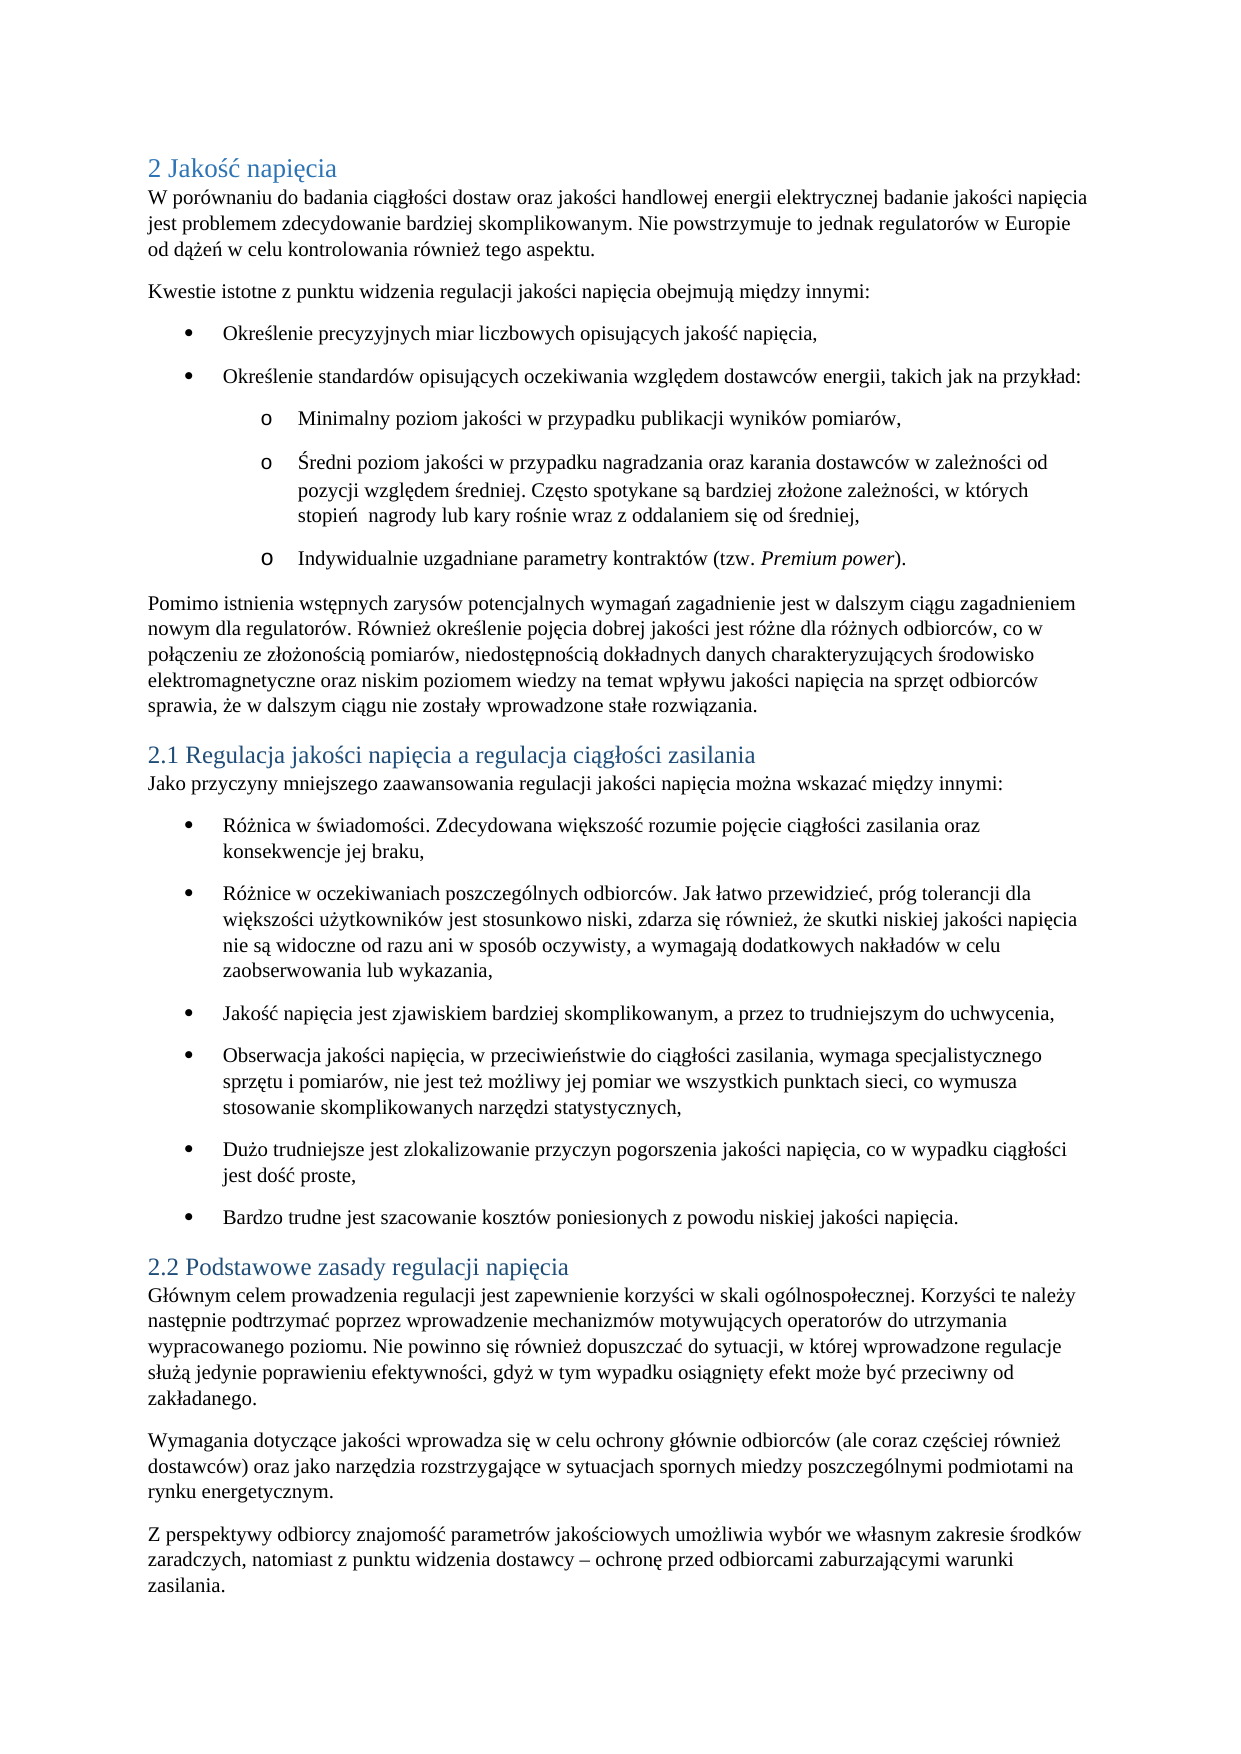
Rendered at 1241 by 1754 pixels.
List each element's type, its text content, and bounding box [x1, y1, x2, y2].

list Jakość napięcia jest zjawiskiem bardziej skomplikowanym, a przez to trudniejszym do uchwycenia, [185, 1001, 1093, 1025]
list Określenie standardów opisujących oczekiwania względem dostawców energii, takich jak na przykład: [185, 364, 1093, 388]
list Określenie precyzyjnych miar liczbowych opisujących jakość napięcia, [185, 321, 1093, 345]
list Różnice w oczekiwaniach poszczególnych odbiorców. Jak łatwo przewidzieć, próg tolerancji dla większości użytkowników jest stosunkowo niski, zdarza się również, że skutki niskiej jakości napięcia nie są widoczne od razu ani w sposób oczywisty, a wymagają dodatkowych nakładów w celu zaobserwowania lub wykazania, [185, 881, 1093, 982]
list Obserwacja jakości napięcia, w przeciwieństwie do ciągłości zasilania, wymaga specjalistycznego sprzętu i pomiarów, nie jest też możliwy jej pomiar we wszystkich punktach sieci, co wymusza stosowanie skomplikowanych narzędzi statystycznych, [185, 1043, 1093, 1119]
list Różnica w świadomości. Zdecydowana większość rozumie pojęcie ciągłości zasilania oraz konsekwencje jej braku, [185, 813, 1093, 863]
list Średni poziom jakości w przypadku nagradzania oraz karania dostawców w zależności od pozycji względem średniej. Często spotykane są bardziej złożone zależności, w których stopień nagrody lub kary rośnie wraz z oddalaniem się od średniej, [260, 450, 1093, 527]
text Głównym celem prowadzenia regulacji jest zapewnienie korzyści w skali ogólnospołecznej. Korzyści te należy następnie podtrzymać poprzez wprowadzenie mechanizmów motywujących operatorów do utrzymania wypracowanego poziomu. Nie powinno się również dopuszczać do sytuacji, w której wprowadzone regulacje służą jedynie poprawieniu efektywności, gdyż w tym wypadku osiągnięty efekt może być przeciwny od zakładanego. [148, 1282, 1093, 1409]
subtitle 2 Jakość napięcia [148, 152, 1093, 183]
text Jako przyczyny mniejszego zaawansowania regulacji jakości napięcia można wskazać między innymi: [148, 771, 1093, 795]
text Wymagania dotyczące jakości wprowadza się w celu ochrony głównie odbiorców (ale coraz częściej również dostawców) oraz jako narzędzia rozstrzygające w sytuacjach spornych miedzy poszczególnymi podmiotami na rynku energetycznym. [148, 1428, 1093, 1503]
subtitle 2.1 Regulacja jakości napięcia a regulacja ciągłości zasilania [148, 740, 1093, 769]
list Bardzo trudne jest szacowanie kosztów poniesionych z powodu niskiej jakości napięcia. [185, 1205, 1093, 1229]
list Indywidualnie uzgadniane parametry kontraktów (tzw. Premium power). [260, 546, 1093, 572]
text Kwestie istotne z punktu widzenia regulacji jakości napięcia obejmują między innymi: [148, 279, 1093, 303]
text Pomimo istnienia wstępnych zarysów potencjalnych wymagań zagadnienie jest w dalszym ciągu zagadnieniem nowym dla regulatorów. Również określenie pojęcia dobrej jakości jest różne dla różnych odbiorców, co w połączeniu ze złożonością pomiarów, niedostępnością dokładnych danych charakteryzujących środowisko elektromagnetyczne oraz niskim poziomem wiedzy na temat wpływu jakości napięcia na sprzęt odbiorców sprawia, że w dalszym ciągu nie zostały wprowadzone stałe rozwiązania. [148, 591, 1093, 717]
text Z perspektywy odbiorcy znajomość parametrów jakościowych umożliwia wybór we własnym zakresie środków zaradczych, natomiast z punktu widzenia dostawcy – ochronę przed odbiorcami zaburzającymi warunki zasilania. [148, 1522, 1093, 1597]
text W porównaniu do badania ciągłości dostaw oraz jakości handlowej energii elektrycznej badanie jakości napięcia jest problemem zdecydowanie bardziej skomplikowanym. Nie powstrzymuje to jednak regulatorów w Europie od dążeń w celu kontrolowania również tego aspektu. [148, 185, 1093, 261]
list Dużo trudniejsze jest zlokalizowanie przyczyn pogorszenia jakości napięcia, co w wypadku ciągłości jest dość proste, [185, 1137, 1093, 1187]
subtitle 2.2 Podstawowe zasady regulacji napięcia [148, 1252, 1093, 1281]
list Minimalny poziom jakości w przypadku publikacji wyników pomiarów, [260, 406, 1093, 432]
